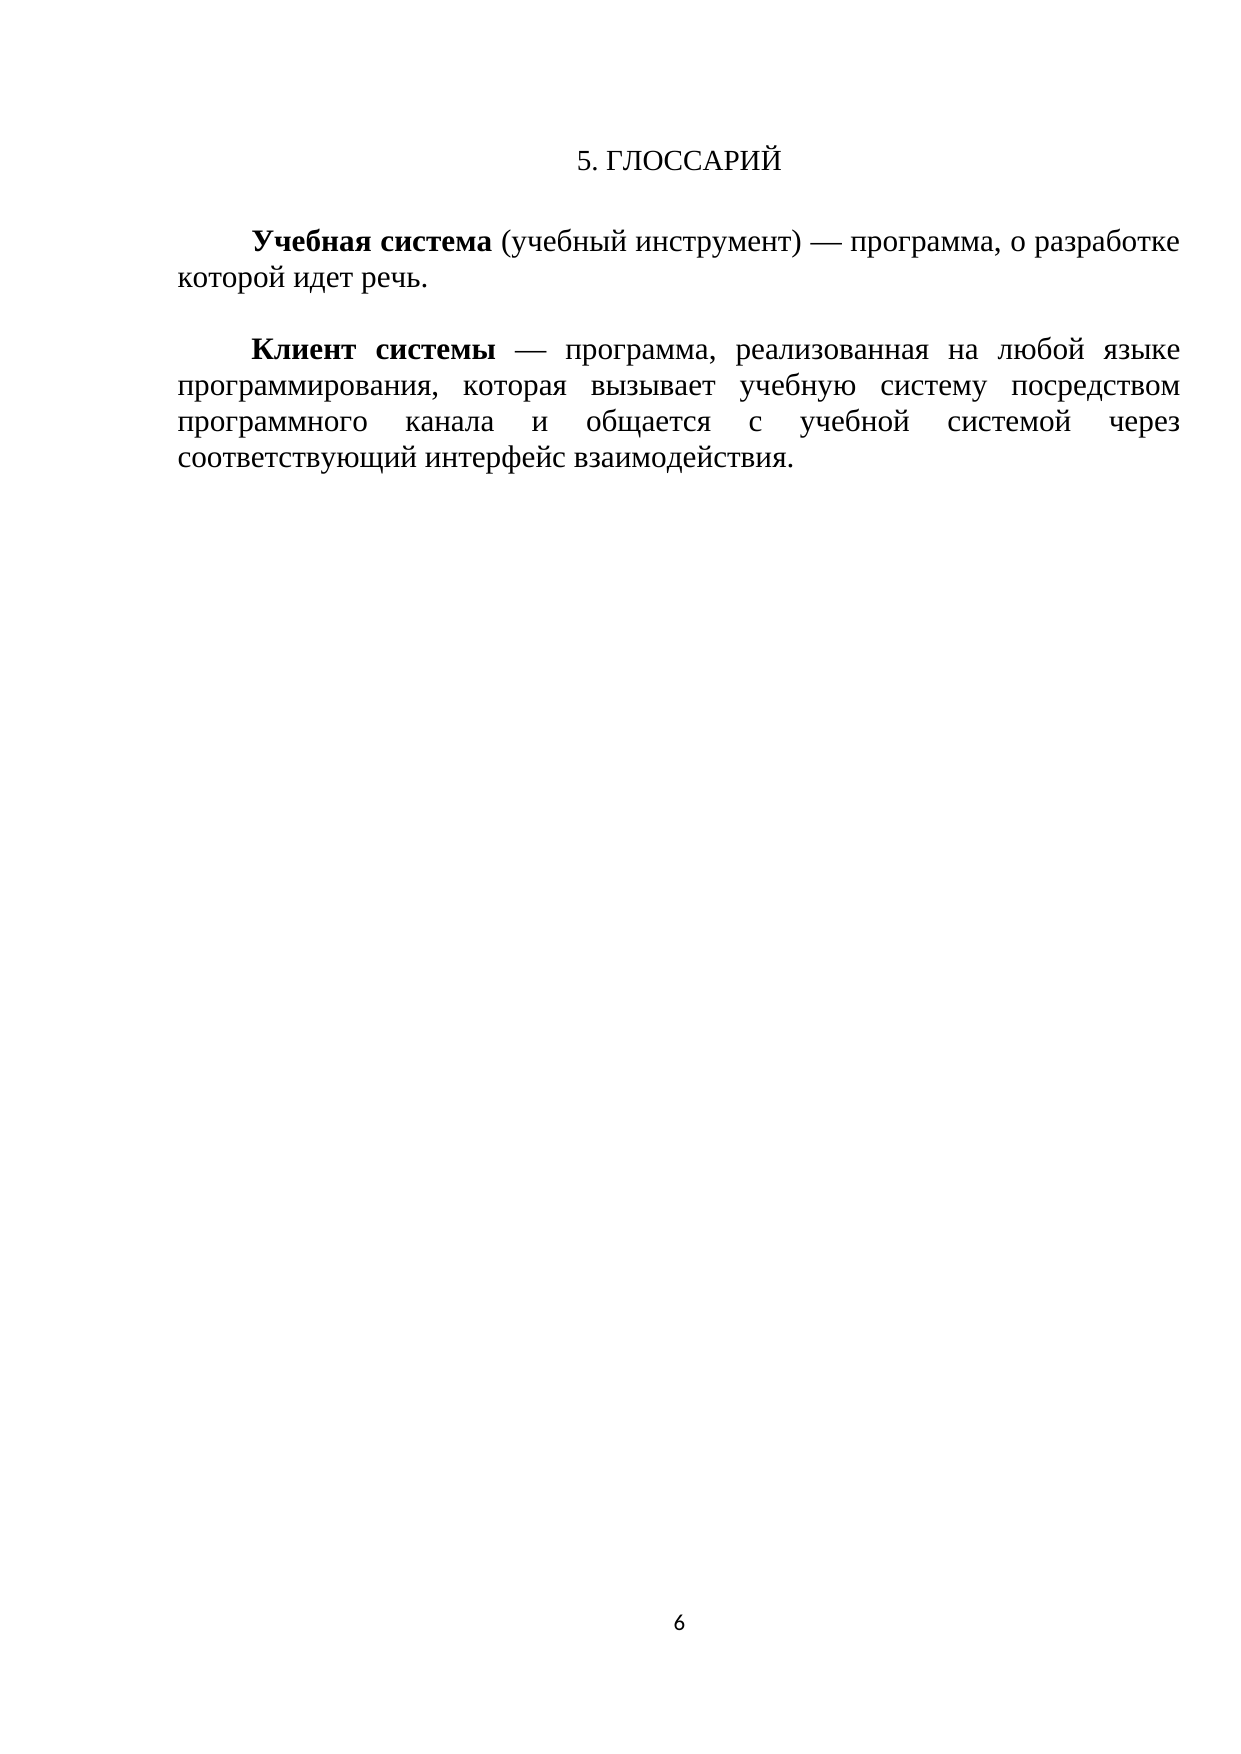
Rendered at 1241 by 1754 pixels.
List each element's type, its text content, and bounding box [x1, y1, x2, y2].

subtitle 5. ГЛОССАРИЙ [177, 143, 1181, 177]
text Клиент системы — программа, реализованная на любой языке программирования, которая вызывает учебную систему посредством программного канала и общается с учебной системой через соответствующий интерфейс взаимодействия. [177, 331, 1181, 474]
text Учебная система (учебный инструмент) — программа, о разработке которой идет речь. [177, 223, 1181, 294]
